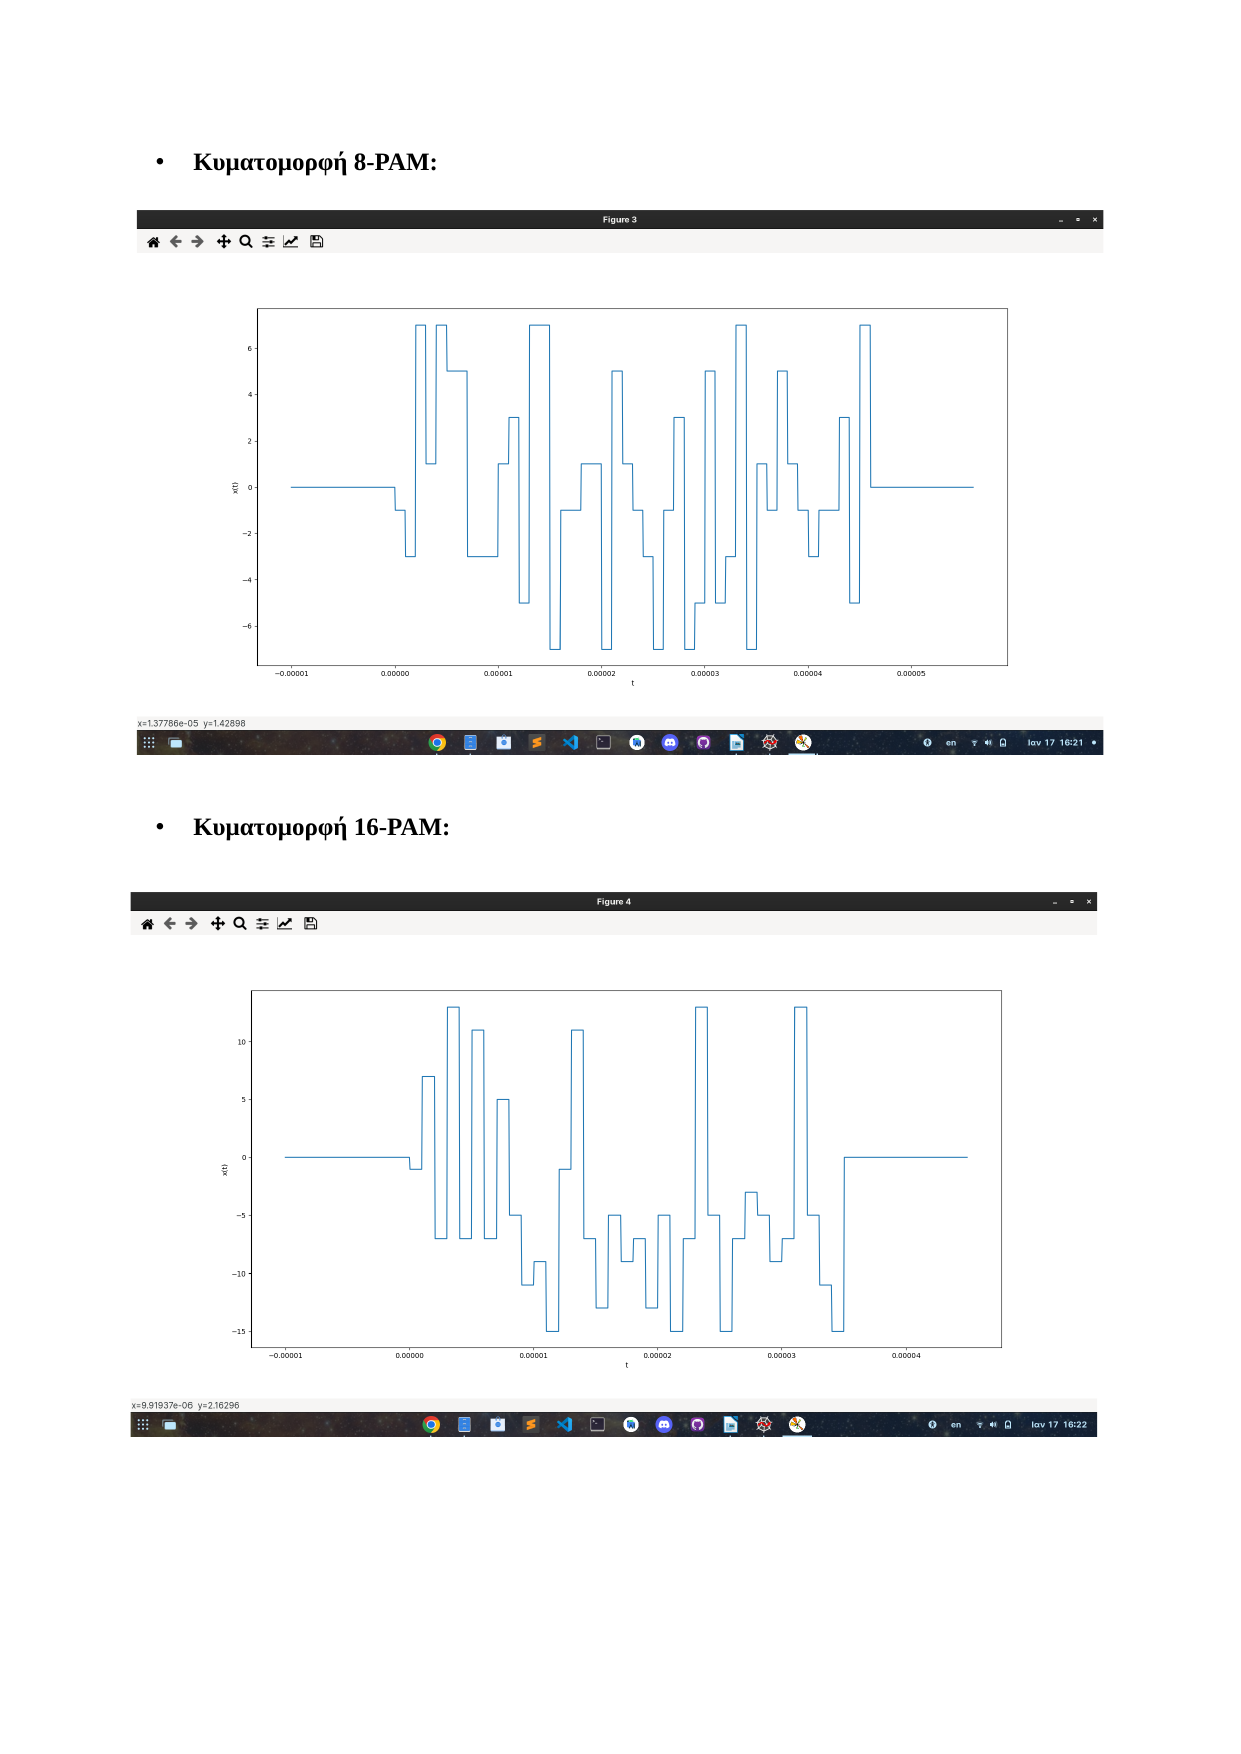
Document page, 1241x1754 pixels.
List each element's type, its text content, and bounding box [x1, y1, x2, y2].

picture [130, 892, 1098, 1437]
list Κυματομορφή 16-PAM: [156, 812, 1122, 840]
picture [136, 210, 1104, 755]
list Κυματομορφή 8-PAM: [156, 147, 1122, 176]
